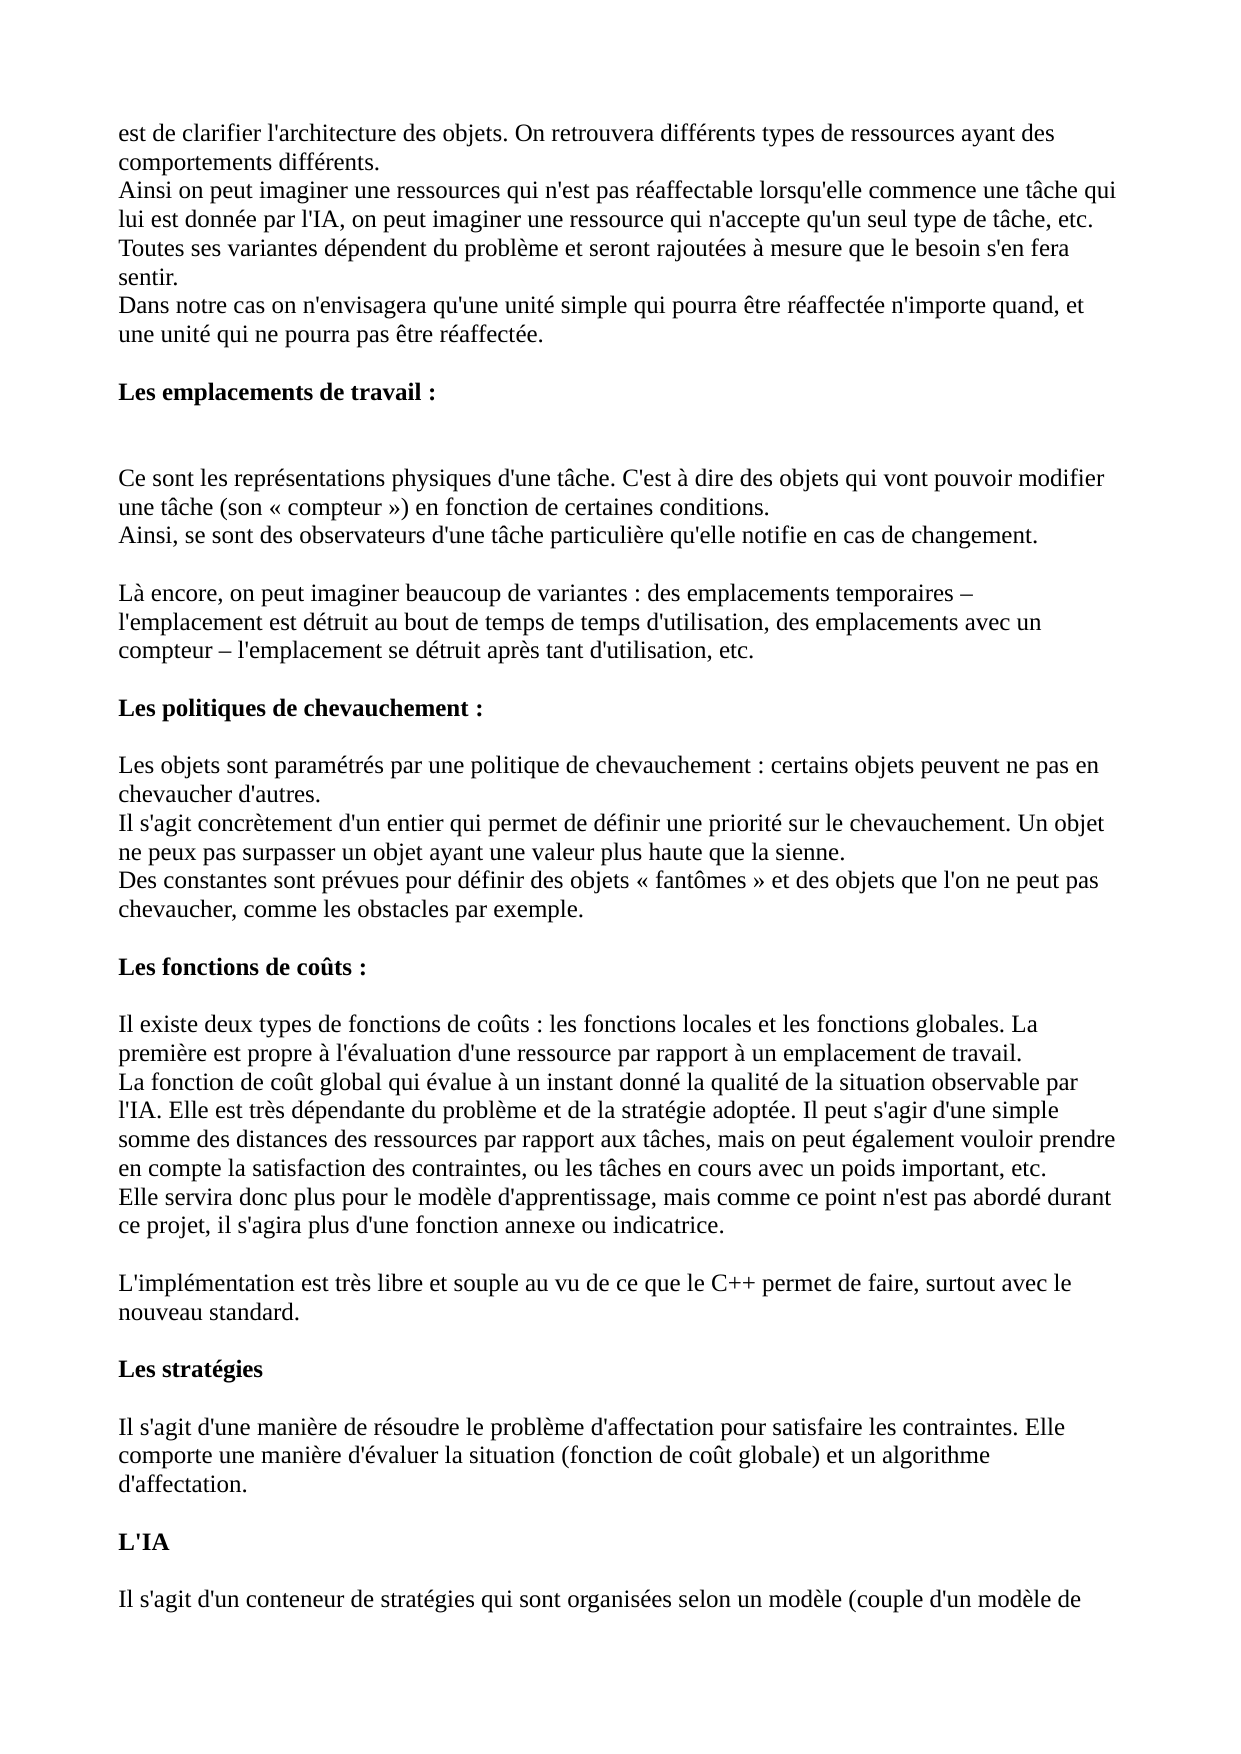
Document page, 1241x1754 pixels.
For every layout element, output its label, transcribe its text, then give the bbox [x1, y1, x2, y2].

text Il s'agit d'une manière de résoudre le problème d'affectation pour satisfaire les contraintes. Elle comporte une manière d'évaluer la situation (fonction de coût globale) et un algorithme d'affectation. [118, 1412, 1122, 1498]
text Il s'agit concrètement d'un entier qui permet de définir une priorité sur le chevauchement. Un objet ne peux pas surpasser un objet ayant une valeur plus haute que la sienne. [118, 808, 1122, 866]
text Ce sont les représentations physiques d'une tâche. C'est à dire des objets qui vont pouvoir modifier une tâche (son « compteur ») en fonction de certaines conditions. Ainsi, se sont des observateurs d'une tâche particulière qu'elle notifie en cas de changement. [118, 463, 1122, 549]
text Les stratégies [118, 1354, 1122, 1383]
text Elle servira donc plus pour le modèle d'apprentissage, mais comme ce point n'est pas abordé durant ce projet, il s'agira plus d'une fonction annexe ou indicatrice. [118, 1182, 1122, 1239]
text L'IA [118, 1527, 1122, 1556]
text Les objets sont paramétrés par une politique de chevauchement : certains objets peuvent ne pas en chevaucher d'autres. [118, 751, 1122, 808]
text Ainsi on peut imaginer une ressources qui n'est pas réaffectable lorsqu'elle commence une tâche qui lui est donnée par l'IA, on peut imaginer une ressource qui n'accepte qu'un seul type de tâche, etc. Toutes ses variantes dépendent du problème et seront rajoutées à mesure que le besoin s'en fera sentir. [118, 176, 1122, 291]
text Les emplacements de travail : [118, 377, 1122, 406]
text L'implémentation est très libre et souple au vu de ce que le C++ permet de faire, surtout avec le nouveau standard. [118, 1268, 1122, 1326]
text Les fonctions de coûts : [118, 952, 1122, 981]
text Il s'agit d'un conteneur de stratégies qui sont organisées selon un modèle (couple d'un modèle de [118, 1584, 1122, 1613]
text Des constantes sont prévues pour définir des objets « fantômes » et des objets que l'on ne peut pas chevaucher, comme les obstacles par exemple. [118, 866, 1122, 923]
text Il existe deux types de fonctions de coûts : les fonctions locales et les fonctions globales. La première est propre à l'évaluation d'une ressource par rapport à un emplacement de travail. [118, 1009, 1122, 1067]
text Là encore, on peut imaginer beaucoup de variantes : des emplacements temporaires – l'emplacement est détruit au bout de temps de temps d'utilisation, des emplacements avec un compteur – l'emplacement se détruit après tant d'utilisation, etc. [118, 578, 1122, 664]
text Dans notre cas on n'envisagera qu'une unité simple qui pourra être réaffectée n'importe quand, et une unité qui ne pourra pas être réaffectée. [118, 291, 1122, 348]
text Les politiques de chevauchement : [118, 693, 1122, 722]
text est de clarifier l'architecture des objets. On retrouvera différents types de ressources ayant des comportements différents. [118, 118, 1122, 176]
text La fonction de coût global qui évalue à un instant donné la qualité de la situation observable par l'IA. Elle est très dépendante du problème et de la stratégie adoptée. Il peut s'agir d'une simple somme des distances des ressources par rapport aux tâches, mais on peut également vouloir prendre en compte la satisfaction des contraintes, ou les tâches en cours avec un poids important, etc. [118, 1067, 1122, 1182]
